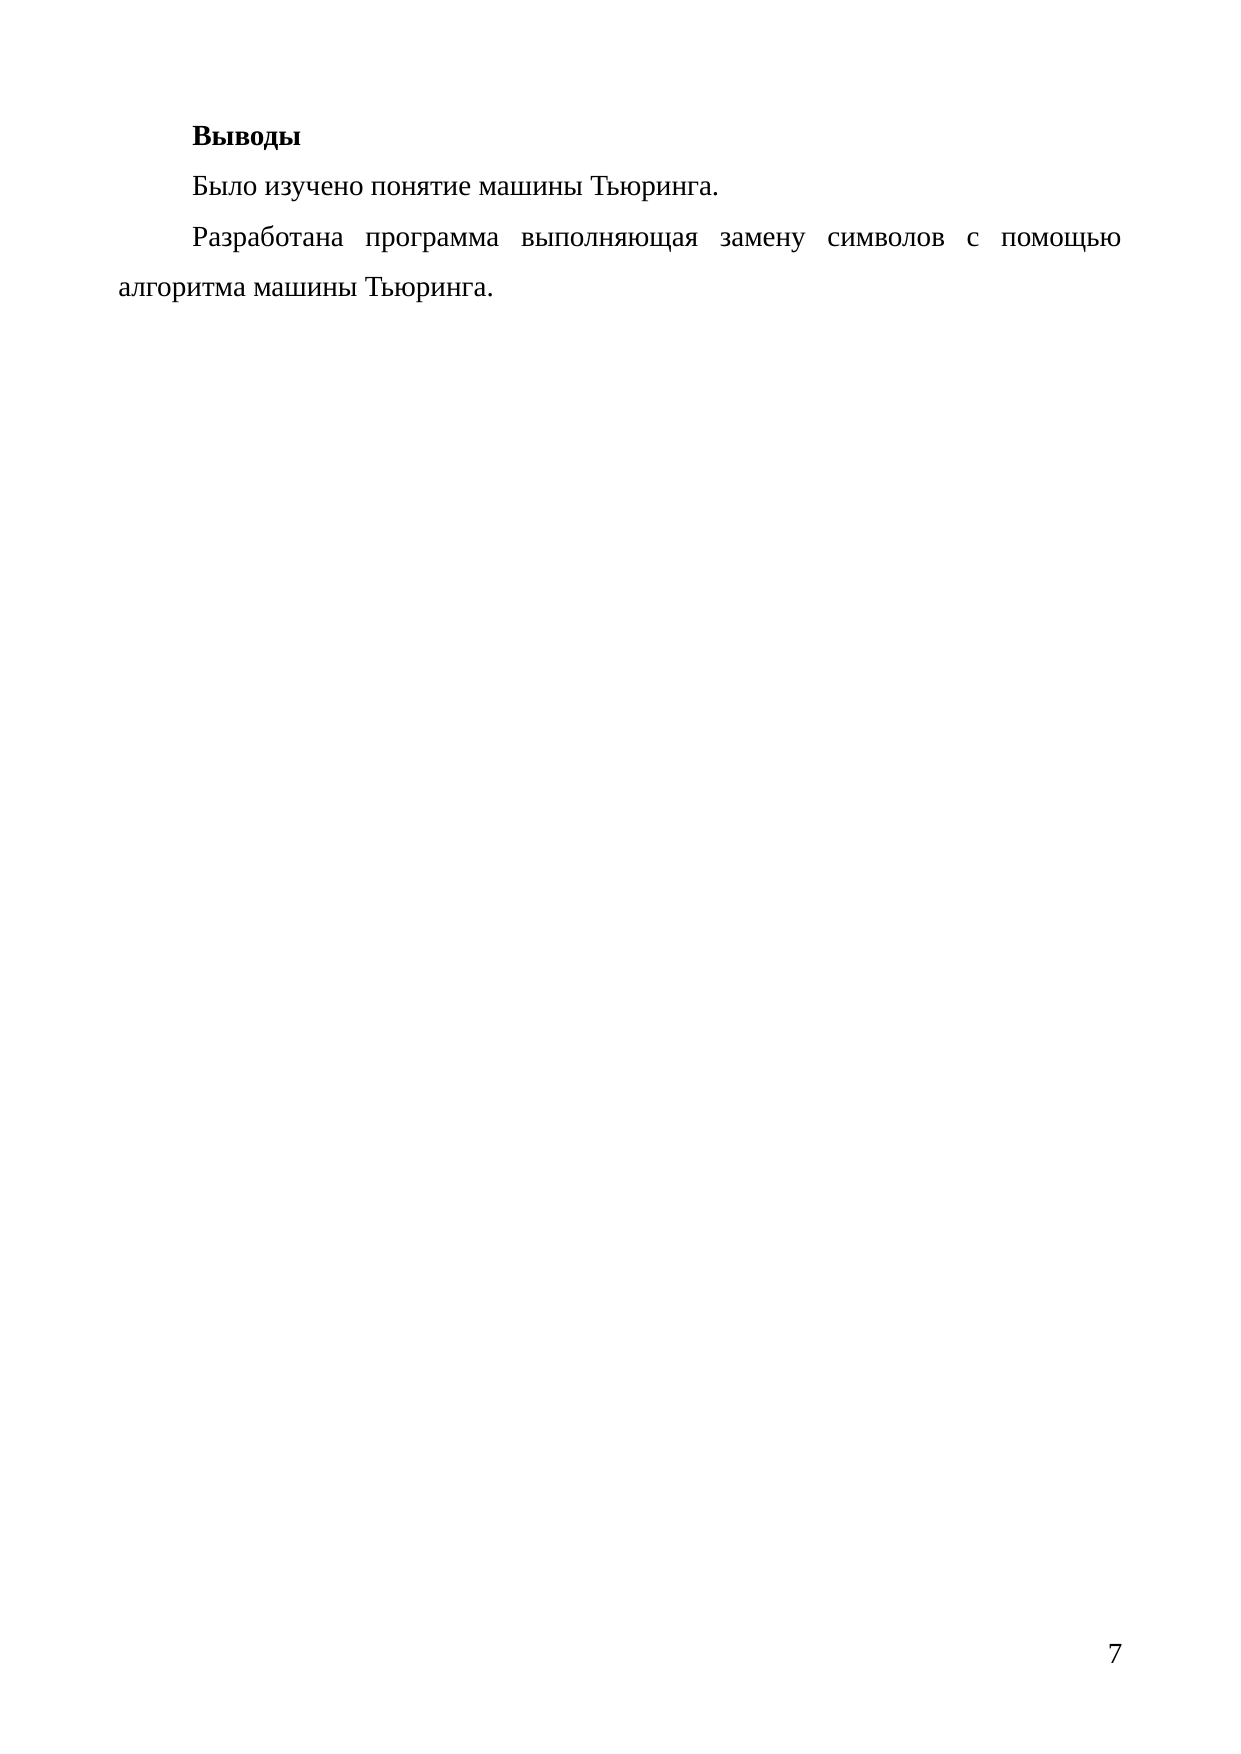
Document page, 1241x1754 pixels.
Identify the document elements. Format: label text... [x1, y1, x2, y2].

text Было изучено понятие машины Тьюринга. [118, 168, 1122, 202]
subtitle Выводы [118, 118, 1122, 152]
text Разработана программа выполняющая замену символов с помощью алгоритма машины Тьюринга. [118, 219, 1122, 303]
